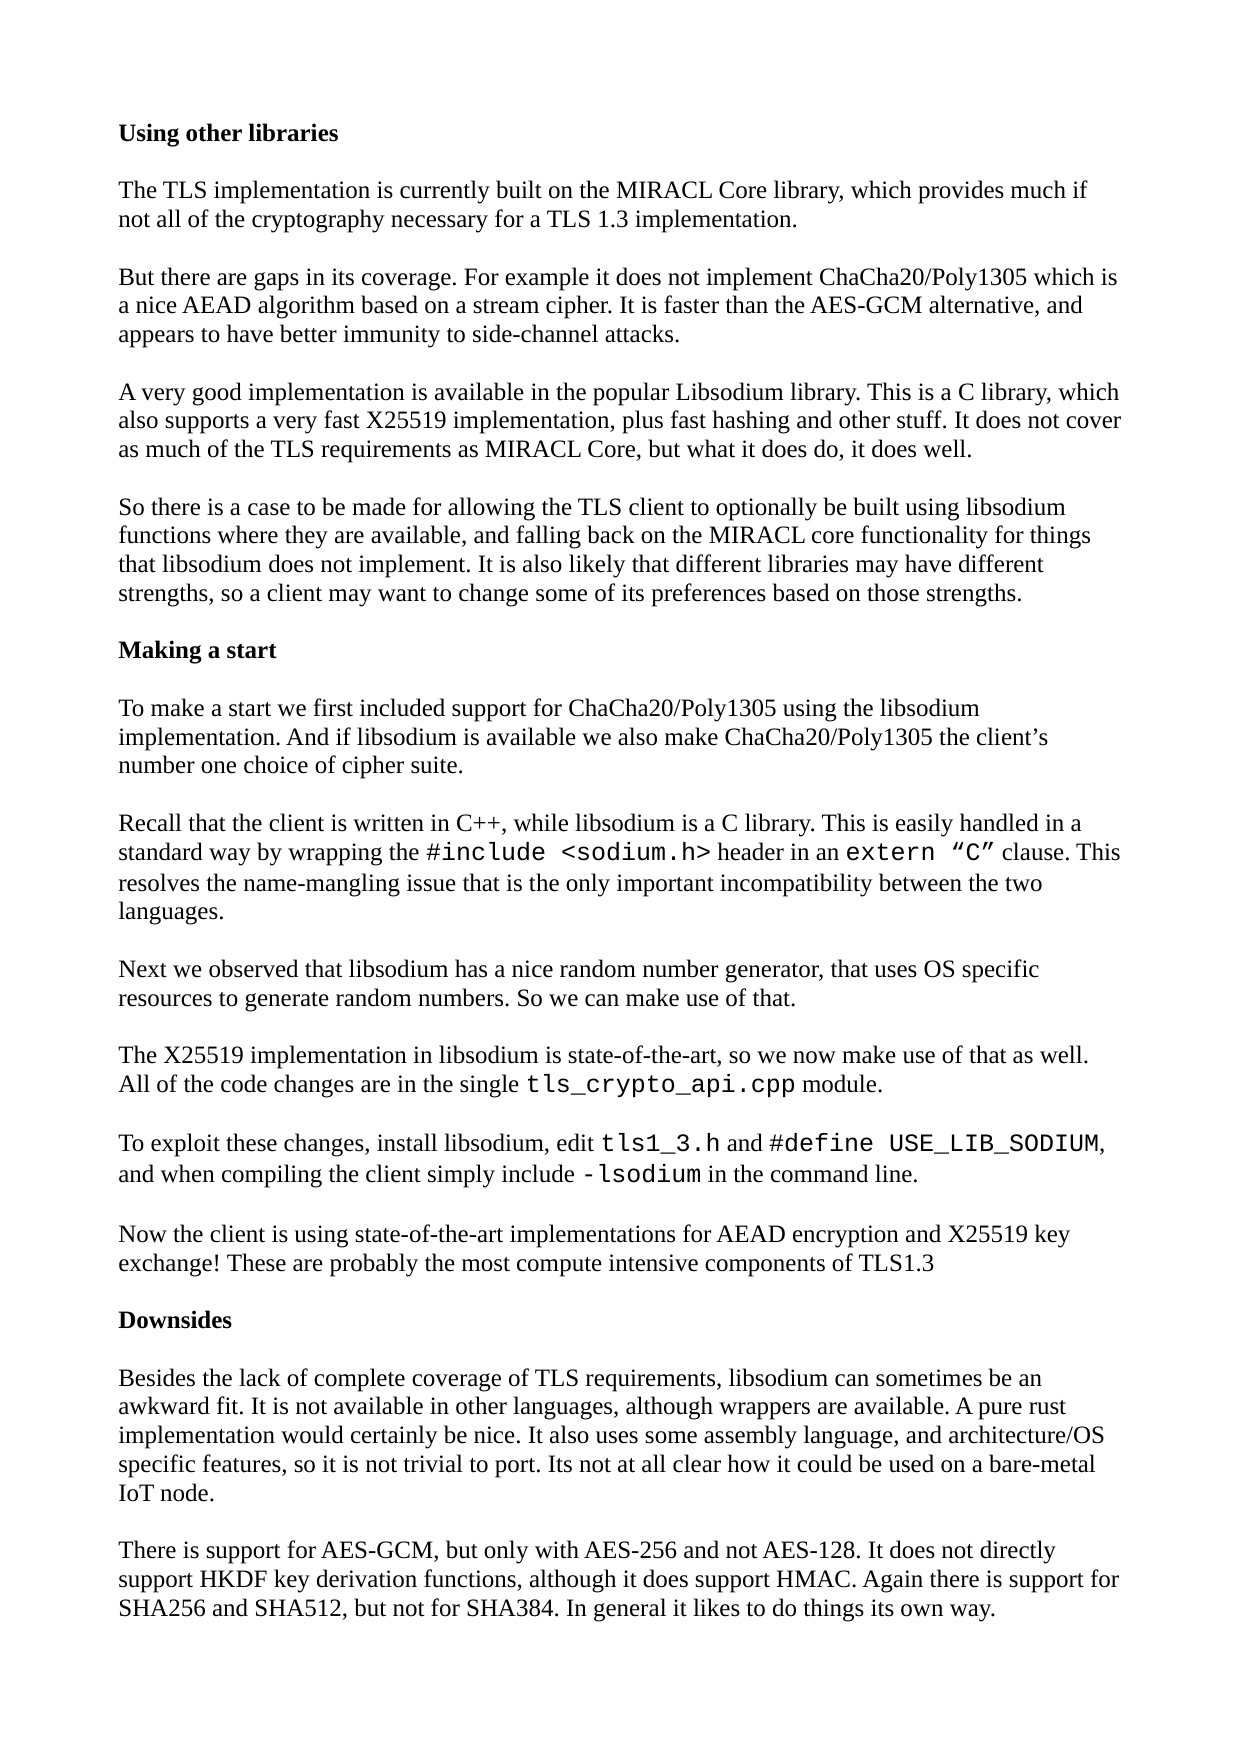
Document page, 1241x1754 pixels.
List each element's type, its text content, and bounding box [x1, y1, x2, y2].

text The TLS implementation is currently built on the MIRACL Core library, which provides much if not all of the cryptography necessary for a TLS 1.3 implementation. [118, 176, 1122, 233]
text Recall that the client is written in C++, while libsodium is a C library. This is easily handled in a standard way by wrapping the #include <sodium.h> header in an extern “C” clause. This resolves the name-mangling issue that is the only important incompatibility between the two languages. [118, 808, 1122, 925]
text Besides the lack of complete coverage of TLS requirements, libsodium can sometimes be an awkward fit. It is not available in other languages, although wrappers are available. A pure rust implementation would certainly be nice. It also uses some assembly language, and architecture/OS specific features, so it is not trivial to port. Its not at all clear how it could be used on a bare-metal IoT node. [118, 1363, 1122, 1506]
text To make a start we first included support for ChaCha20/Poly1305 using the libsodium implementation. And if libsodium is available we also make ChaCha20/Poly1305 the client’s number one choice of cipher suite. [118, 693, 1122, 779]
text There is support for AES-GCM, but only with AES-256 and not AES-128. It does not directly support HKDF key derivation functions, although it does support HMAC. Again there is support for SHA256 and SHA512, but not for SHA384. In general it likes to do things its own way. [118, 1535, 1122, 1621]
text The X25519 implementation in libsodium is state-of-the-art, so we now make use of that as well. All of the code changes are in the single tls_crypto_api.cpp module. [118, 1040, 1122, 1100]
text Now the client is using state-of-the-art implementations for AEAD encryption and X25519 key exchange! These are probably the most compute intensive components of TLS1.3 [118, 1219, 1122, 1276]
text Downsides [118, 1305, 1122, 1334]
text Making a start [118, 636, 1122, 664]
text To exploit these changes, install libsodium, edit tls1_3.h and #define USE_LIB_SODIUM, and when compiling the client simply include -lsodium in the command line. [118, 1128, 1122, 1190]
text But there are gaps in its coverage. For example it does not implement ChaCha20/Poly1305 which is a nice AEAD algorithm based on a stream cipher. It is faster than the AES-GCM alternative, and appears to have better immunity to side-channel attacks. [118, 262, 1122, 348]
text Using other libraries [118, 118, 1122, 147]
text Next we observed that libsodium has a nice random number generator, that uses OS specific resources to generate random numbers. So we can make use of that. [118, 954, 1122, 1011]
text A very good implementation is available in the popular Libsodium library. This is a C library, which also supports a very fast X25519 implementation, plus fast hashing and other stuff. It does not cover as much of the TLS requirements as MIRACL Core, but what it does do, it does well. [118, 377, 1122, 463]
text So there is a case to be made for allowing the TLS client to optionally be built using libsodium functions where they are available, and falling back on the MIRACL core functionality for things that libsodium does not implement. It is also likely that different libraries may have different strengths, so a client may want to change some of its preferences based on those strengths. [118, 492, 1122, 607]
